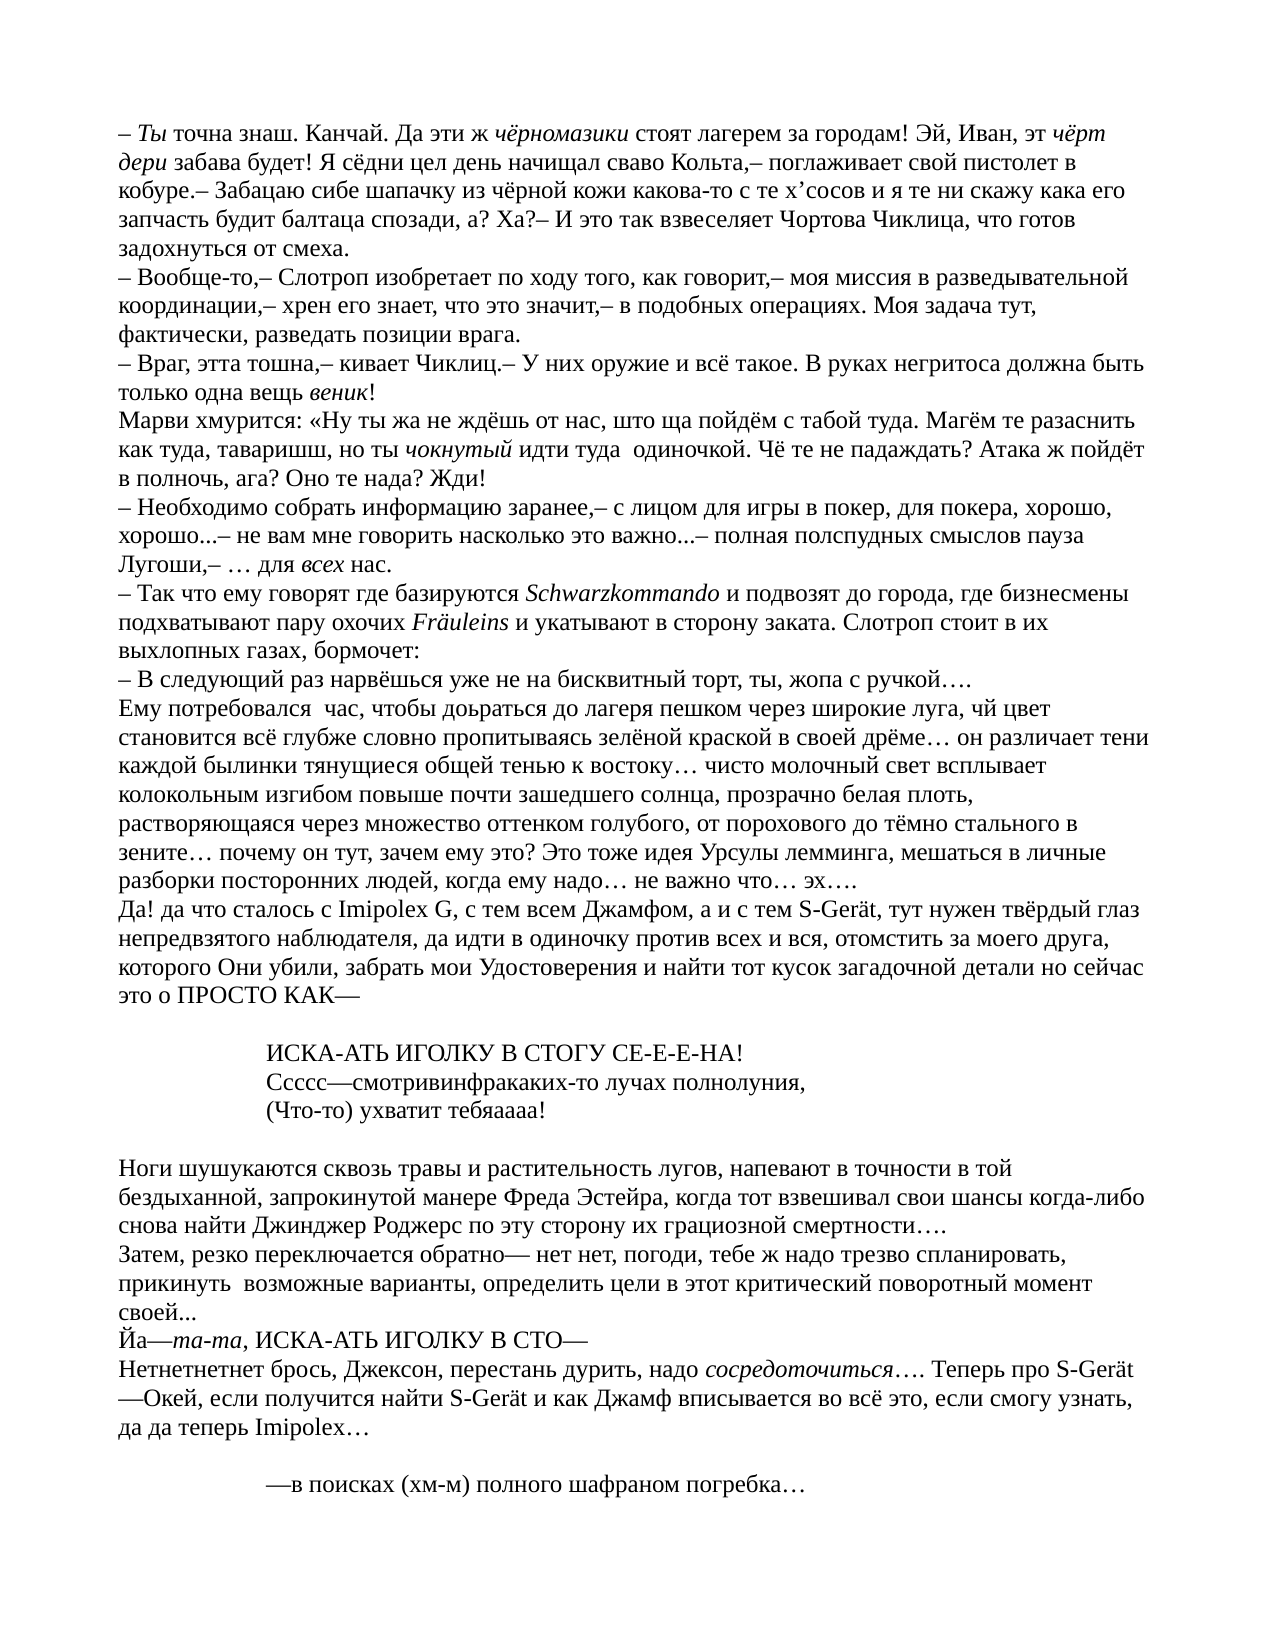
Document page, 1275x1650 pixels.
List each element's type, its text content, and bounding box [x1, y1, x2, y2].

text Ноги шушукаются сквозь травы и растительность лугов, напевают в точности в той бездыханной, запрокинутой манере Фреда Эстейра, когда тот взвешивал свои шансы когда-либо снова найти Джинджер Роджерс по эту сторону их грациозной смертности…. [118, 1153, 1157, 1239]
text Нетнетнетнет брось, Джексон, перестань дурить, надо сосредоточиться…. Теперь про S-Gerät—Окей, если получится найти S-Gerät и как Джамф вписывается во всё это, если смогу узнать, да да теперь Imipolex… [118, 1354, 1157, 1441]
text – Враг, этта тошна,– кивает Чиклиц.– У них оружие и всё такое. В руках негритоса должна быть только одна вещь веник! [118, 348, 1157, 406]
text Йа—та-та, ИСКА-АТЬ ИГОЛКУ В СТО— [118, 1326, 1157, 1354]
text – В следующий раз нарвёшься уже не на бисквитный торт, ты, жопа с ручкой…. [118, 664, 1157, 693]
text Затем, резко переключается обратно— нет нет, погоди, тебе ж надо трезво спланировать, прикинуть возможные варианты, определить цели в этот критический поворотный момент своей... [118, 1239, 1157, 1326]
text Марви хмурится: «Ну ты жа не ждёшь от нас, што ща пойдём с табой туда. Магём те разаснить как туда, таваришш, но ты чокнутый идти туда одиночкой. Чё те не падаждать? Атака ж пойдёт в полночь, ага? Оно те нада? Жди! [118, 406, 1157, 492]
text – Так что ему говорят где базируются Schwarzkommando и подвозят до города, где бизнесмены подхватывают пару охочих Fräuleins и укатывают в сторону заката. Слотроп стоит в их выхлопных газах, бормочет: [118, 578, 1157, 664]
text – Ты точна знаш. Канчай. Да эти ж чёрномазики стоят лагерем за городам! Эй, Иван, эт чёрт дери забава будет! Я сёдни цел день начищал сваво Кольта,– поглаживает свой пистолет в кобуре.– Забацаю сибе шапачку из чёрной кожи какова-то с те х’сосов и я те ни скажу кака его запчасть будит балтаца спозади, а? Ха?– И это так взвеселяет Чортова Чиклица, что готов задохнуться от смеха. [118, 118, 1157, 262]
text Да! да что сталось с Imipolex G, с тем всем Джамфом, а и с тем S-Gerät, тут нужен твёрдый глаз непредвзятого наблюдателя, да идти в одиночку против всех и вся, отомстить за моего друга, которого Они убили, забрать мои Удостоверения и найти тот кусок загадочной детали но сейчас это о ПРОСТО КАК— [118, 894, 1157, 1009]
text – Необходимо собрать информацию заранее,– с лицом для игры в покер, для покера, хорошо, хорошо...– не вам мне говорить насколько это важно...– полная полспудных смыслов пауза Лугоши,– … для всех нас. [118, 492, 1157, 578]
text Ему потребовался час, чтобы доьраться до лагеря пешком через широкие луга, чй цвет становится всё глубже словно пропитываясь зелёной краской в своей дрёме… он различает тени каждой былинки тянущиеся общей тенью к востоку… чисто молочный свет всплывает колокольным изгибом повыше почти зашедшего солнца, прозрачно белая плоть, растворяющаяся через множество оттенком голубого, от порохового до тёмно стального в зените… почему он тут, зачем ему это? Это тоже идея Урсулы лемминга, мешаться в личные разборки посторонних людей, когда ему надо… не важно что… эх…. [118, 693, 1157, 894]
text ИСКА-АТЬ ИГОЛКУ В СТОГУ СЕ-Е-Е-НА! [266, 1038, 1157, 1067]
text – Вообще-то,– Слотроп изобретает по ходу того, как говорит,– моя миссия в разведывательной координации,– хрен его знает, что это значит,– в подобных операциях. Моя задача тут, фактически, разведать позиции врага. [118, 262, 1157, 348]
text Ссссс—смотривинфракаких-то лучах полнолуния, [266, 1067, 1157, 1096]
text —в поисках (хм-м) полного шафраном погребка… [266, 1469, 1157, 1498]
text (Что-то) ухватит тебяаааа! [266, 1096, 1157, 1124]
